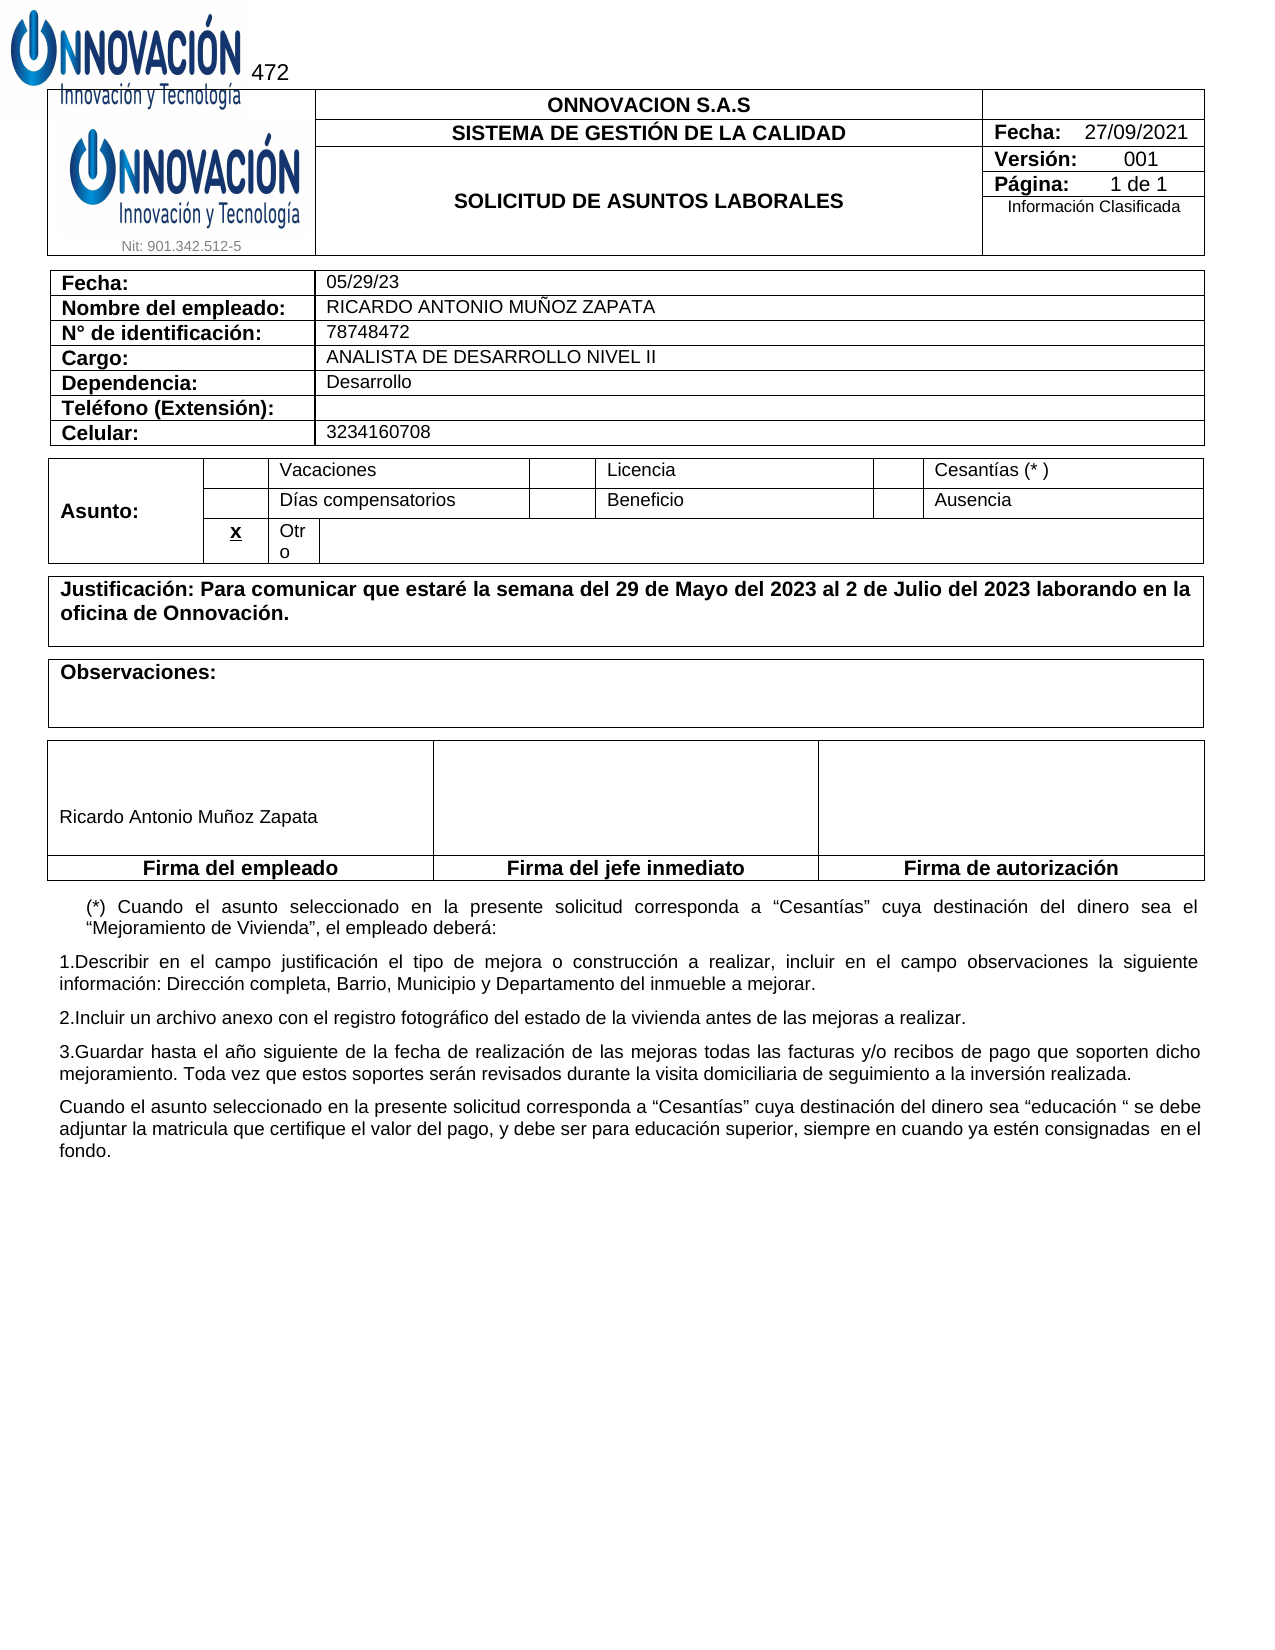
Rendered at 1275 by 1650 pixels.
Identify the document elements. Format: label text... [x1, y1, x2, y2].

table_cell Información Clasificada [983, 197, 1204, 255]
text 1.Describir en el campo justificación el tipo de mejora o construcción a realizar, incluir en el campo observaciones la siguiente información: Dirección completa, Barrio, Municipio y Departamento del inmueble a mejorar. [59, 951, 1200, 994]
table_header Fecha: [51, 271, 314, 295]
table_cell Días compensatorios [269, 489, 529, 518]
table_cell Beneficio [596, 489, 873, 518]
picture [0, 0, 251, 119]
table_header Licencia [596, 459, 873, 488]
text 3.Guardar hasta el año siguiente de la fecha de realización de las mejoras todas las facturas y/o recibos de pago que soporten dicho mejoramiento. Toda vez que estos soportes serán revisados durante la visita domiciliaria de seguimiento a la inversión realizada. [59, 1041, 1202, 1084]
table_cell 3234160708 [316, 421, 1204, 445]
table_cell Fecha: 27/09/2021 [983, 120, 1204, 146]
table_header [874, 459, 923, 488]
table_cell Página: 1 de 1 [983, 172, 1204, 196]
table_cell Cargo: [51, 346, 314, 370]
table_cell Ausencia [924, 489, 1203, 518]
text (*) Cuando el asunto seleccionado en la presente solicitud corresponda a “Cesantías” cuya destinación del dinero sea el “Mejoramiento de Vivienda”, el empleado deberá: [86, 895, 1198, 938]
table_cell Nombre del empleado: [51, 296, 314, 320]
table_cell 78748472 [316, 321, 1204, 345]
table_header Cesantías (* ) [924, 459, 1203, 488]
table_cell Celular: [51, 421, 314, 445]
text Cuando el asunto seleccionado en la presente solicitud corresponda a “Cesantías” cuya destinación del dinero sea “educación “ se debe adjuntar la matricula que certifique el valor del pago, y debe ser para educación superior, siempre en cuando ya estén consignadas en el fondo. [59, 1096, 1202, 1161]
table_header 29/05/23 [316, 271, 1204, 295]
table_cell Firma del empleado [48, 856, 433, 880]
table_header Justificación: Para comunicar que estaré la semana del 29 de Mayo del 2023 al 2 de Julio del 2023 laborando en la oficina de Onnovación. [49, 577, 1203, 646]
picture [48, 90, 310, 238]
table_header [983, 90, 1204, 119]
table_cell Firma del jefe inmediato [434, 856, 818, 880]
table_cell Versión: 001 [983, 147, 1204, 171]
table_header Observaciones: [49, 660, 1203, 727]
table_cell [316, 396, 1204, 420]
table_header Asunto: [49, 459, 203, 562]
text 2.Incluir un archivo anexo con el registro fotográfico del estado de la vivienda antes de las mejoras a realizar. [59, 1007, 1216, 1028]
table_cell Firma de autorización [819, 856, 1204, 880]
table_header Ricardo Antonio Muñoz Zapata [48, 741, 433, 855]
table_cell x [204, 519, 268, 562]
table_cell Teléfono (Extensión): [51, 396, 314, 420]
text 472 [251, 59, 1216, 85]
table_header [819, 741, 1204, 855]
table_cell RICARDO ANTONIO MUÑOZ ZAPATA [316, 296, 1204, 320]
table_cell [874, 489, 923, 518]
table_header Nit: 901.342.512-5 [48, 90, 315, 255]
table_header [204, 459, 268, 488]
table_header [530, 459, 595, 488]
table_cell ANALISTA DE DESARROLLO NIVEL II [316, 346, 1204, 370]
table_cell Dependencia: [51, 371, 314, 395]
table_cell [320, 519, 1203, 562]
table_header ONNOVACION S.A.S [316, 90, 982, 119]
table_cell SOLICITUD DE ASUNTOS LABORALES [316, 147, 982, 255]
table_cell Desarrollo [316, 371, 1204, 395]
table_header [434, 741, 818, 855]
table_cell [530, 489, 595, 518]
table_cell [204, 489, 268, 518]
table_header Vacaciones [269, 459, 529, 488]
table_cell SISTEMA DE GESTIÓN DE LA CALIDAD [316, 120, 982, 146]
table_cell N° de identificación: [51, 321, 314, 345]
table_cell Otro [269, 519, 319, 562]
